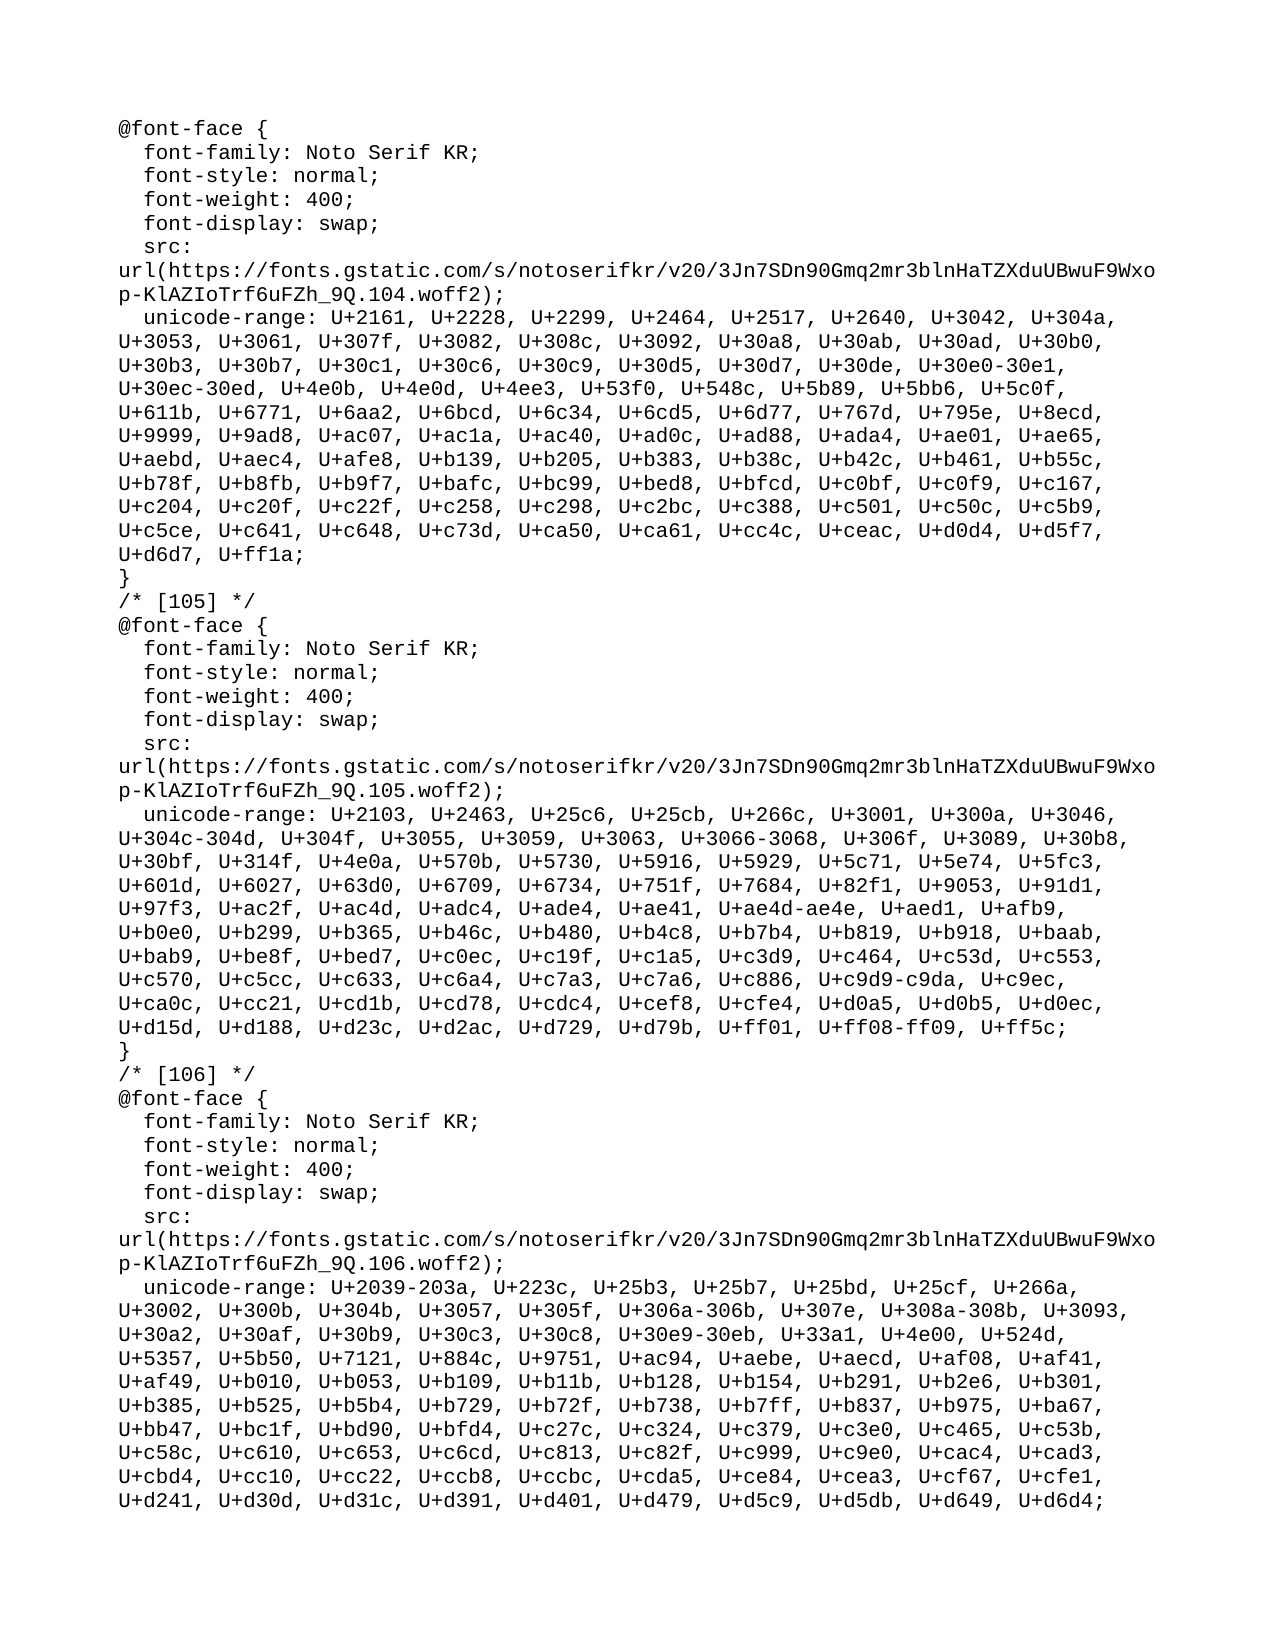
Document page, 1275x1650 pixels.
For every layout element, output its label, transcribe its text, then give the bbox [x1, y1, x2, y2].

text @font-face { [118, 118, 1157, 142]
text font-display: swap; [118, 1182, 1157, 1206]
text font-weight: 400; [118, 1158, 1157, 1182]
text /* [106] */ [118, 1064, 1157, 1088]
text font-family: Noto Serif KR; [118, 142, 1157, 165]
text font-weight: 400; [118, 686, 1157, 709]
text } [118, 567, 1157, 591]
text src: url(https://fonts.gstatic.com/s/notoserifkr/v20/3Jn7SDn90Gmq2mr3blnHaTZXduUBwuF9Wxop-KlAZIoTrf6uFZh_9Q.104.woff2); [118, 236, 1157, 307]
text font-style: normal; [118, 1135, 1157, 1158]
text font-weight: 400; [118, 189, 1157, 213]
text @font-face { [118, 1088, 1157, 1111]
text font-family: Noto Serif KR; [118, 1111, 1157, 1135]
text font-display: swap; [118, 213, 1157, 236]
text font-display: swap; [118, 709, 1157, 733]
text src: url(https://fonts.gstatic.com/s/notoserifkr/v20/3Jn7SDn90Gmq2mr3blnHaTZXduUBwuF9Wxop-KlAZIoTrf6uFZh_9Q.106.woff2); [118, 1206, 1157, 1277]
text @font-face { [118, 615, 1157, 638]
text font-style: normal; [118, 662, 1157, 686]
text font-style: normal; [118, 165, 1157, 189]
text /* [105] */ [118, 591, 1157, 615]
text unicode-range: U+2161, U+2228, U+2299, U+2464, U+2517, U+2640, U+3042, U+304a, U+3053, U+3061, U+307f, U+3082, U+308c, U+3092, U+30a8, U+30ab, U+30ad, U+30b0, U+30b3, U+30b7, U+30c1, U+30c6, U+30c9, U+30d5, U+30d7, U+30de, U+30e0-30e1, U+30ec-30ed, U+4e0b, U+4e0d, U+4ee3, U+53f0, U+548c, U+5b89, U+5bb6, U+5c0f, U+611b, U+6771, U+6aa2, U+6bcd, U+6c34, U+6cd5, U+6d77, U+767d, U+795e, U+8ecd, U+9999, U+9ad8, U+ac07, U+ac1a, U+ac40, U+ad0c, U+ad88, U+ada4, U+ae01, U+ae65, U+aebd, U+aec4, U+afe8, U+b139, U+b205, U+b383, U+b38c, U+b42c, U+b461, U+b55c, U+b78f, U+b8fb, U+b9f7, U+bafc, U+bc99, U+bed8, U+bfcd, U+c0bf, U+c0f9, U+c167, U+c204, U+c20f, U+c22f, U+c258, U+c298, U+c2bc, U+c388, U+c501, U+c50c, U+c5b9, U+c5ce, U+c641, U+c648, U+c73d, U+ca50, U+ca61, U+cc4c, U+ceac, U+d0d4, U+d5f7, U+d6d7, U+ff1a; [118, 307, 1157, 567]
text src: url(https://fonts.gstatic.com/s/notoserifkr/v20/3Jn7SDn90Gmq2mr3blnHaTZXduUBwuF9Wxop-KlAZIoTrf6uFZh_9Q.105.woff2); [118, 733, 1157, 804]
text } [118, 1040, 1157, 1064]
text font-family: Noto Serif KR; [118, 638, 1157, 662]
text unicode-range: U+2103, U+2463, U+25c6, U+25cb, U+266c, U+3001, U+300a, U+3046, U+304c-304d, U+304f, U+3055, U+3059, U+3063, U+3066-3068, U+306f, U+3089, U+30b8, U+30bf, U+314f, U+4e0a, U+570b, U+5730, U+5916, U+5929, U+5c71, U+5e74, U+5fc3, U+601d, U+6027, U+63d0, U+6709, U+6734, U+751f, U+7684, U+82f1, U+9053, U+91d1, U+97f3, U+ac2f, U+ac4d, U+adc4, U+ade4, U+ae41, U+ae4d-ae4e, U+aed1, U+afb9, U+b0e0, U+b299, U+b365, U+b46c, U+b480, U+b4c8, U+b7b4, U+b819, U+b918, U+baab, U+bab9, U+be8f, U+bed7, U+c0ec, U+c19f, U+c1a5, U+c3d9, U+c464, U+c53d, U+c553, U+c570, U+c5cc, U+c633, U+c6a4, U+c7a3, U+c7a6, U+c886, U+c9d9-c9da, U+c9ec, U+ca0c, U+cc21, U+cd1b, U+cd78, U+cdc4, U+cef8, U+cfe4, U+d0a5, U+d0b5, U+d0ec, U+d15d, U+d188, U+d23c, U+d2ac, U+d729, U+d79b, U+ff01, U+ff08-ff09, U+ff5c; [118, 804, 1157, 1040]
text unicode-range: U+2039-203a, U+223c, U+25b3, U+25b7, U+25bd, U+25cf, U+266a, U+3002, U+300b, U+304b, U+3057, U+305f, U+306a-306b, U+307e, U+308a-308b, U+3093, U+30a2, U+30af, U+30b9, U+30c3, U+30c8, U+30e9-30eb, U+33a1, U+4e00, U+524d, U+5357, U+5b50, U+7121, U+884c, U+9751, U+ac94, U+aebe, U+aecd, U+af08, U+af41, U+af49, U+b010, U+b053, U+b109, U+b11b, U+b128, U+b154, U+b291, U+b2e6, U+b301, U+b385, U+b525, U+b5b4, U+b729, U+b72f, U+b738, U+b7ff, U+b837, U+b975, U+ba67, U+bb47, U+bc1f, U+bd90, U+bfd4, U+c27c, U+c324, U+c379, U+c3e0, U+c465, U+c53b, U+c58c, U+c610, U+c653, U+c6cd, U+c813, U+c82f, U+c999, U+c9e0, U+cac4, U+cad3, U+cbd4, U+cc10, U+cc22, U+ccb8, U+ccbc, U+cda5, U+ce84, U+cea3, U+cf67, U+cfe1, U+d241, U+d30d, U+d31c, U+d391, U+d401, U+d479, U+d5c9, U+d5db, U+d649, U+d6d4; [118, 1277, 1157, 1513]
